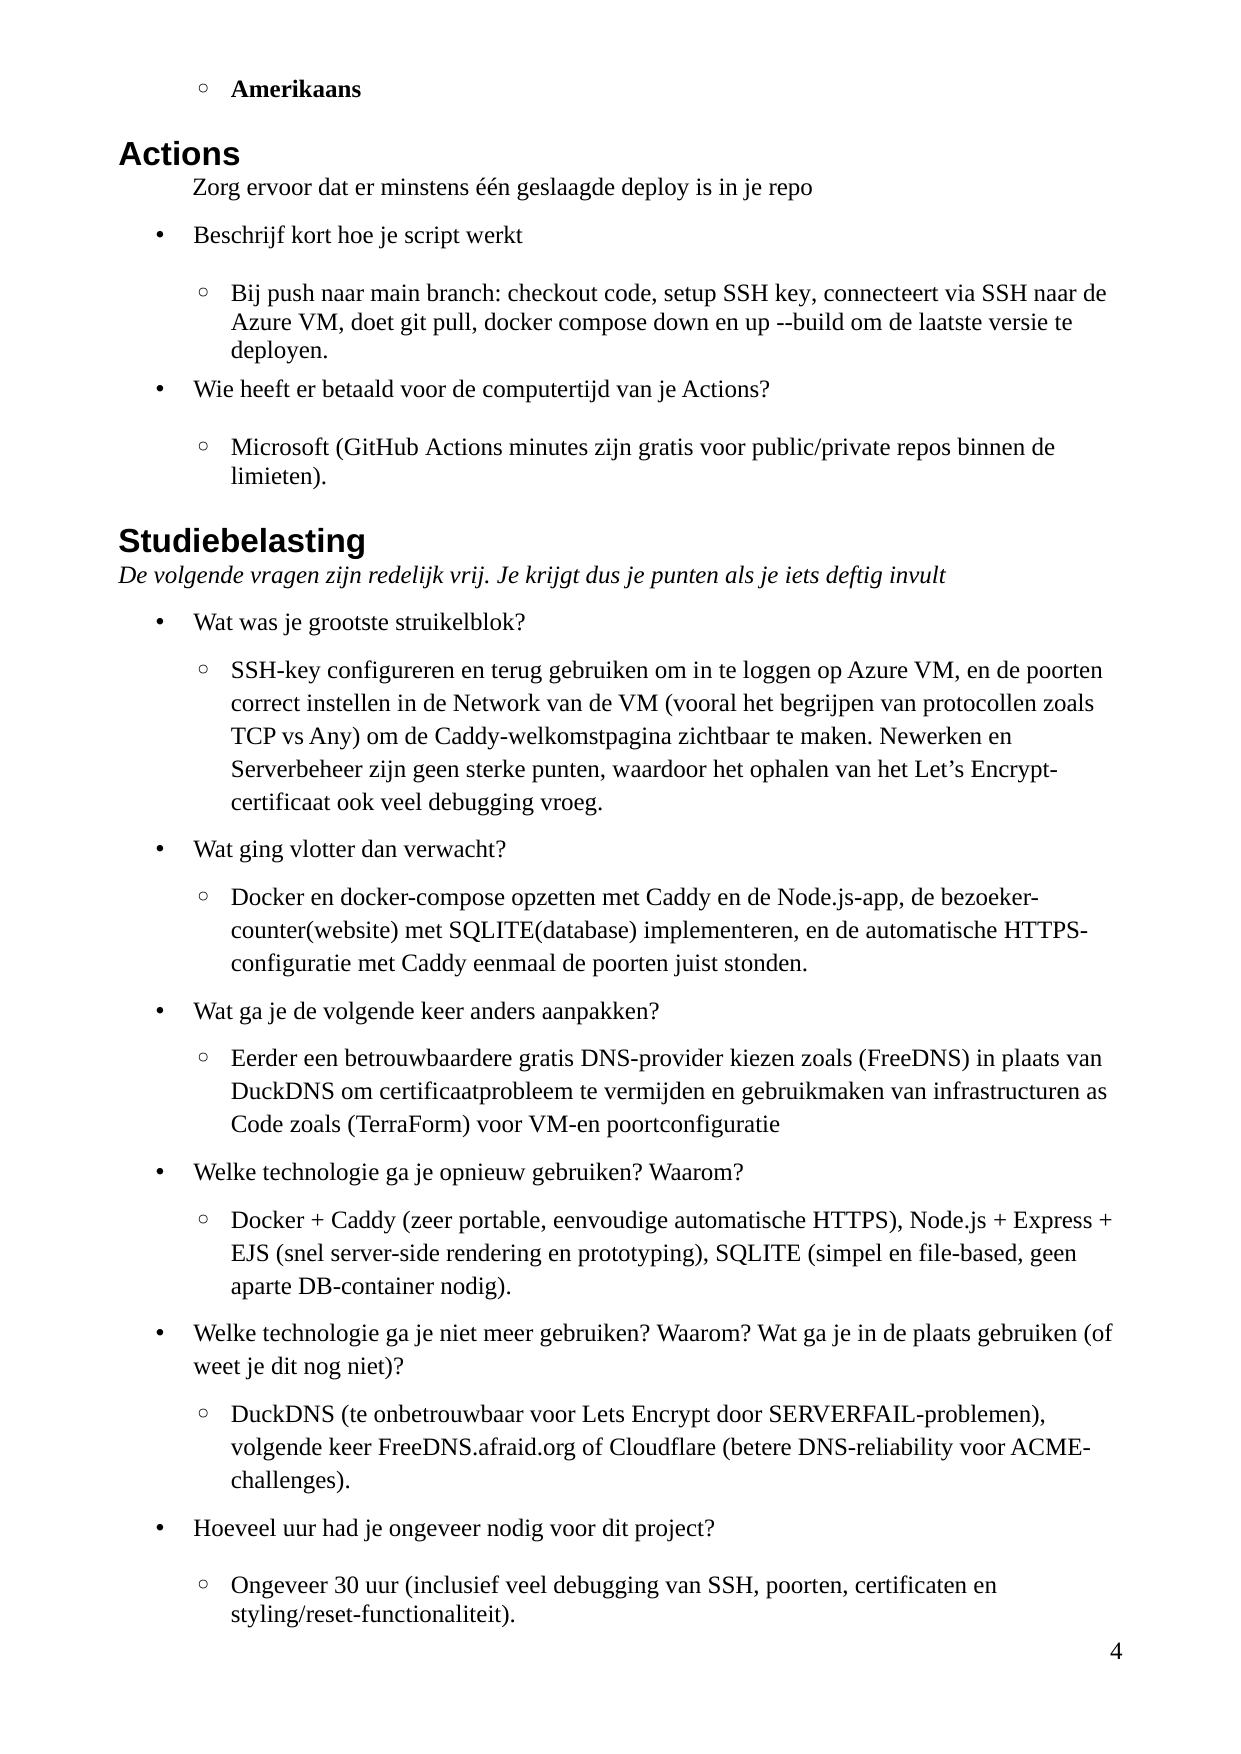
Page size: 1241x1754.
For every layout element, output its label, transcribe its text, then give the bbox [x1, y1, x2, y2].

list Amerikaans [193, 74, 1122, 102]
text Zorg ervoor dat er minstens één geslaagde deploy is in je repo [118, 172, 1122, 201]
list Wat was je grootste struikelblok? [156, 607, 1122, 636]
list Welke technologie ga je opnieuw gebruiken? Waarom? [156, 1157, 1122, 1186]
list SSH-key configureren en terug gebruiken om in te loggen op Azure VM, en de poorten correct instellen in de Network van de VM (vooral het begrijpen van protocollen zoals TCP vs Any) om de Caddy-welkomstpagina zichtbaar te maken. Newerken en Serverbeheer zijn geen sterke punten, waardoor het ophalen van het Let’s Encrypt-certificaat ook veel debugging vroeg. [193, 655, 1122, 816]
list Beschrijf kort hoe je script werkt [156, 220, 1122, 248]
subtitle Actions [118, 134, 1122, 172]
list Bij push naar main branch: checkout code, setup SSH key, connecteert via SSH naar de Azure VM, doet git pull, docker compose down en up --build om de laatste versie te deployen. [193, 278, 1122, 364]
list Wie heeft er betaald voor de computertijd van je Actions? [156, 374, 1122, 403]
list Hoeveel uur had je ongeveer nodig voor dit project? [156, 1513, 1122, 1541]
list Ongeveer 30 uur (inclusief veel debugging van SSH, poorten, certificaten en styling/reset-functionaliteit). [193, 1571, 1122, 1628]
list Wat ging vlotter dan verwacht? [156, 834, 1122, 863]
subtitle Studiebelasting [118, 521, 1122, 560]
list Microsoft (GitHub Actions minutes zijn gratis voor public/private repos binnen de limieten). [193, 432, 1122, 490]
list Eerder een betrouwbaardere gratis DNS-provider kiezen zoals (FreeDNS) in plaats van DuckDNS om certificaatprobleem te vermijden en gebruikmaken van infrastructuren as Code zoals (TerraForm) voor VM-en poortconfiguratie [193, 1043, 1122, 1138]
list Docker + Caddy (zeer portable, eenvoudige automatische HTTPS), Node.js + Express + EJS (snel server-side rendering en prototyping), SQLITE (simpel en file-based, geen aparte DB-container nodig). [193, 1205, 1122, 1299]
list Docker en docker-compose opzetten met Caddy en de Node.js-app, de bezoeker-counter(website) met SQLITE(database) implementeren, en de automatische HTTPS-configuratie met Caddy eenmaal de poorten juist stonden. [193, 882, 1122, 977]
list Welke technologie ga je niet meer gebruiken? Waarom? Wat ga je in de plaats gebruiken (of weet je dit nog niet)? [156, 1318, 1122, 1380]
text De volgende vragen zijn redelijk vrij. Je krijgt dus je punten als je iets deftig invult [118, 560, 1122, 588]
list DuckDNS (te onbetrouwbaar voor Lets Encrypt door SERVERFAIL-problemen), volgende keer FreeDNS.afraid.org of Cloudflare (betere DNS-reliability voor ACME-challenges). [193, 1399, 1122, 1494]
list Wat ga je de volgende keer anders aanpakken? [156, 996, 1122, 1024]
